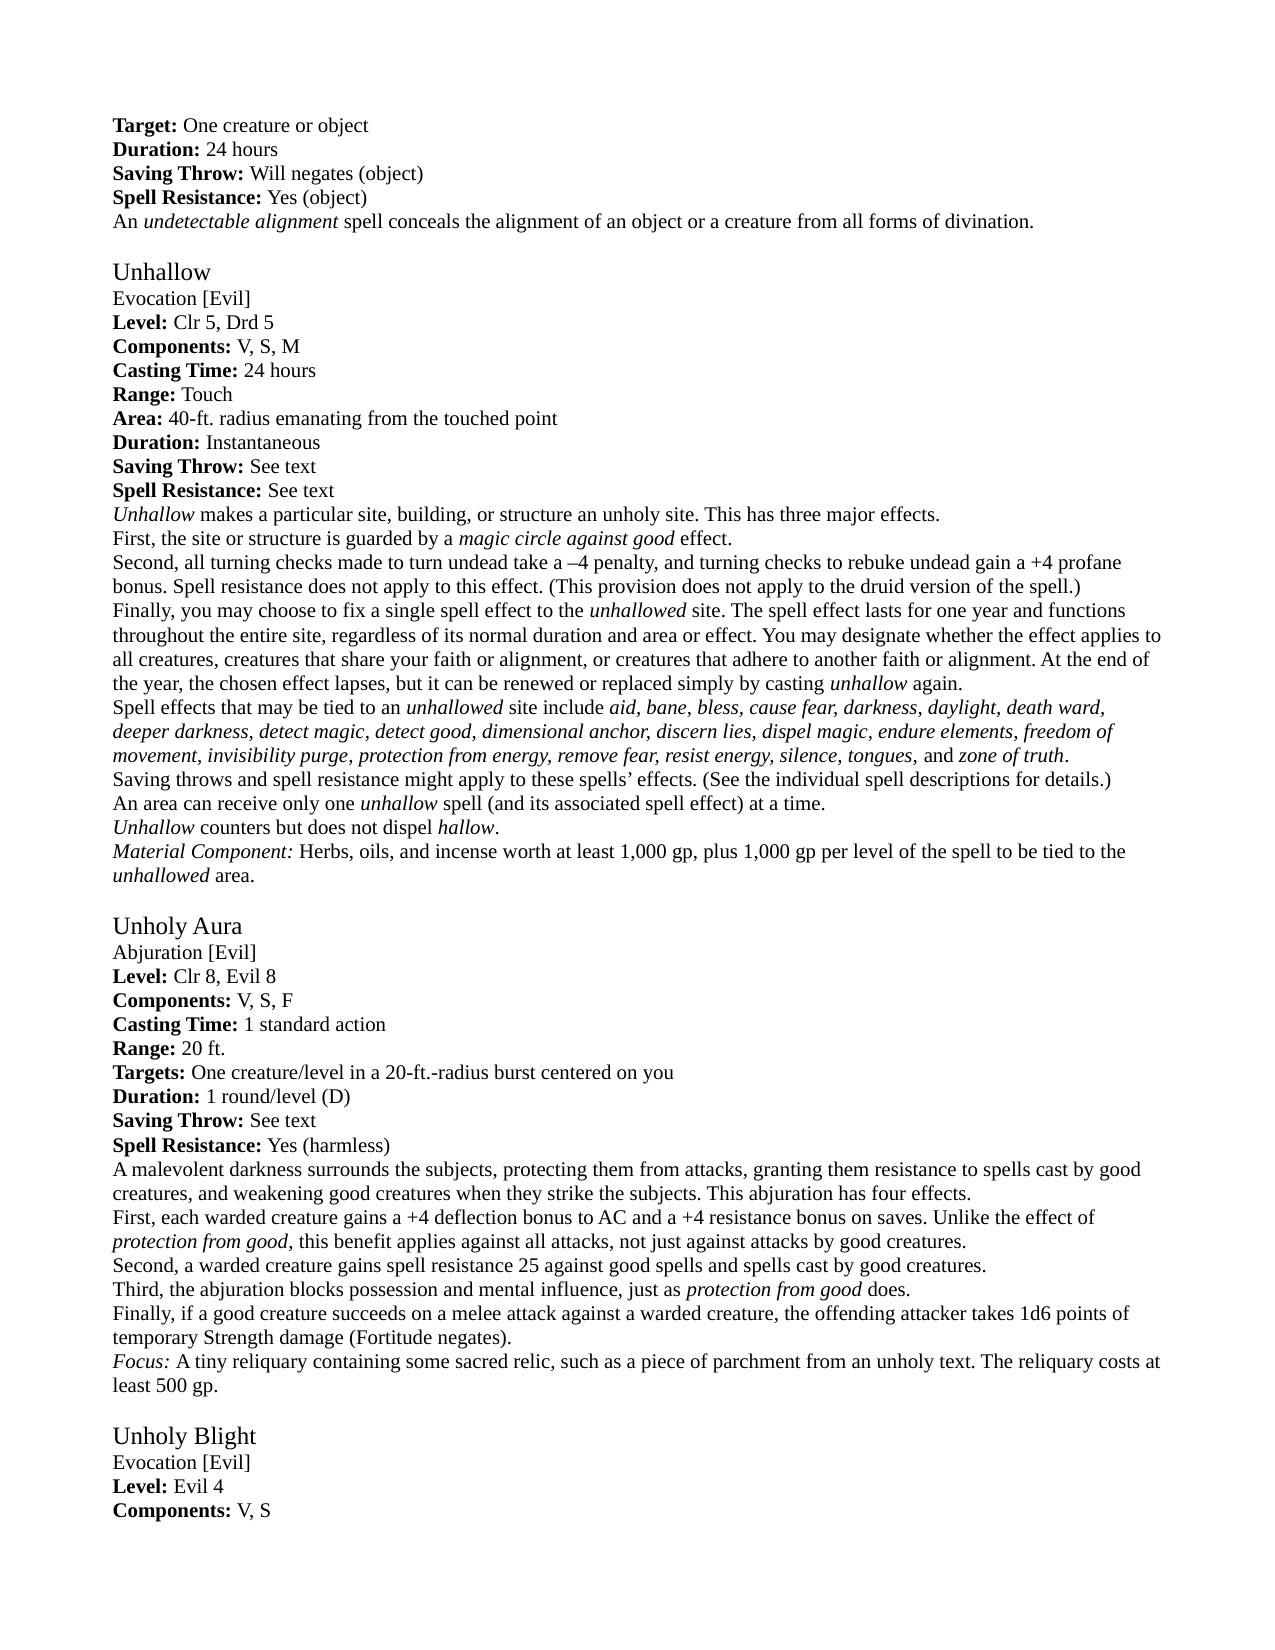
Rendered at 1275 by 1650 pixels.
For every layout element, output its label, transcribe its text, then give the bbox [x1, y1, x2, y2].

text Components: V, S, F [112, 988, 1162, 1012]
text Saving Throw: See text [112, 454, 1162, 478]
text Level: Clr 8, Evil 8 [112, 964, 1162, 988]
text An undetectable alignment spell conceals the alignment of an object or a creature from all forms of divination. [112, 209, 1162, 233]
text Unhallow makes a particular site, building, or structure an unholy site. This has three major effects. [112, 502, 1162, 526]
text Unhallow [112, 257, 1162, 286]
text Spell Resistance: See text [112, 478, 1162, 502]
text Saving throws and spell resistance might apply to these spells’ effects. (See the individual spell descriptions for details.) [112, 767, 1162, 791]
text Level: Clr 5, Drd 5 [112, 310, 1162, 334]
text Duration: Instantaneous [112, 430, 1162, 454]
text Abjuration [Evil] [112, 940, 1162, 964]
text Components: V, S, M [112, 334, 1162, 358]
text Casting Time: 1 standard action [112, 1012, 1162, 1036]
text Unholy Aura [112, 911, 1162, 940]
text Finally, if a good creature succeeds on a melee attack against a warded creature, the offending attacker takes 1d6 points of temporary Strength damage (Fortitude negates). [112, 1301, 1162, 1349]
text Targets: One creature/level in a 20-ft.-radius burst centered on you [112, 1060, 1162, 1084]
text Area: 40-ft. radius emanating from the touched point [112, 406, 1162, 430]
text Second, a warded creature gains spell resistance 25 against good spells and spells cast by good creatures. [112, 1253, 1162, 1277]
text Material Component: Herbs, oils, and incense worth at least 1,000 gp, plus 1,000 gp per level of the spell to be tied to the unhallowed area. [112, 839, 1162, 887]
text Spell Resistance: Yes (harmless) [112, 1132, 1162, 1157]
text First, each warded creature gains a +4 deflection bonus to AC and a +4 resistance bonus on saves. Unlike the effect of protection from good, this benefit applies against all attacks, not just against attacks by good creatures. [112, 1205, 1162, 1253]
text Saving Throw: Will negates (object) [112, 161, 1162, 185]
text A malevolent darkness surrounds the subjects, protecting them from attacks, granting them resistance to spells cast by good creatures, and weakening good creatures when they strike the subjects. This abjuration has four effects. [112, 1157, 1162, 1205]
text Components: V, S [112, 1498, 1162, 1522]
text Finally, you may choose to fix a single spell effect to the unhallowed site. The spell effect lasts for one year and functions throughout the entire site, regardless of its normal duration and area or effect. You may designate whether the effect applies to all creatures, creatures that share your faith or alignment, or creatures that adhere to another faith or alignment. At the end of the year, the chosen effect lapses, but it can be renewed or replaced simply by casting unhallow again. [112, 598, 1162, 695]
text Spell effects that may be tied to an unhallowed site include aid, bane, bless, cause fear, darkness, daylight, death ward, deeper darkness, detect magic, detect good, dimensional anchor, discern lies, dispel magic, endure elements, freedom of movement, invisibility purge, protection from energy, remove fear, resist energy, silence, tongues, and zone of truth. [112, 695, 1162, 767]
text An area can receive only one unhallow spell (and its associated spell effect) at a time. [112, 791, 1162, 815]
text First, the site or structure is guarded by a magic circle against good effect. [112, 526, 1162, 550]
text Unhallow counters but does not dispel hallow. [112, 815, 1162, 839]
text Duration: 1 round/level (D) [112, 1084, 1162, 1108]
text Evocation [Evil] [112, 286, 1162, 310]
text Target: One creature or object [112, 112, 1162, 137]
text Range: 20 ft. [112, 1036, 1162, 1060]
text Third, the abjuration blocks possession and mental influence, just as protection from good does. [112, 1277, 1162, 1301]
text Casting Time: 24 hours [112, 358, 1162, 382]
text Unholy Blight [112, 1421, 1162, 1450]
text Level: Evil 4 [112, 1474, 1162, 1498]
text Range: Touch [112, 382, 1162, 406]
text Duration: 24 hours [112, 137, 1162, 161]
text Spell Resistance: Yes (object) [112, 185, 1162, 209]
text Focus: A tiny reliquary containing some sacred relic, such as a piece of parchment from an unholy text. The reliquary costs at least 500 gp. [112, 1349, 1162, 1397]
text Saving Throw: See text [112, 1108, 1162, 1132]
text Evocation [Evil] [112, 1450, 1162, 1474]
text Second, all turning checks made to turn undead take a –4 penalty, and turning checks to rebuke undead gain a +4 profane bonus. Spell resistance does not apply to this effect. (This provision does not apply to the druid version of the spell.) [112, 550, 1162, 598]
